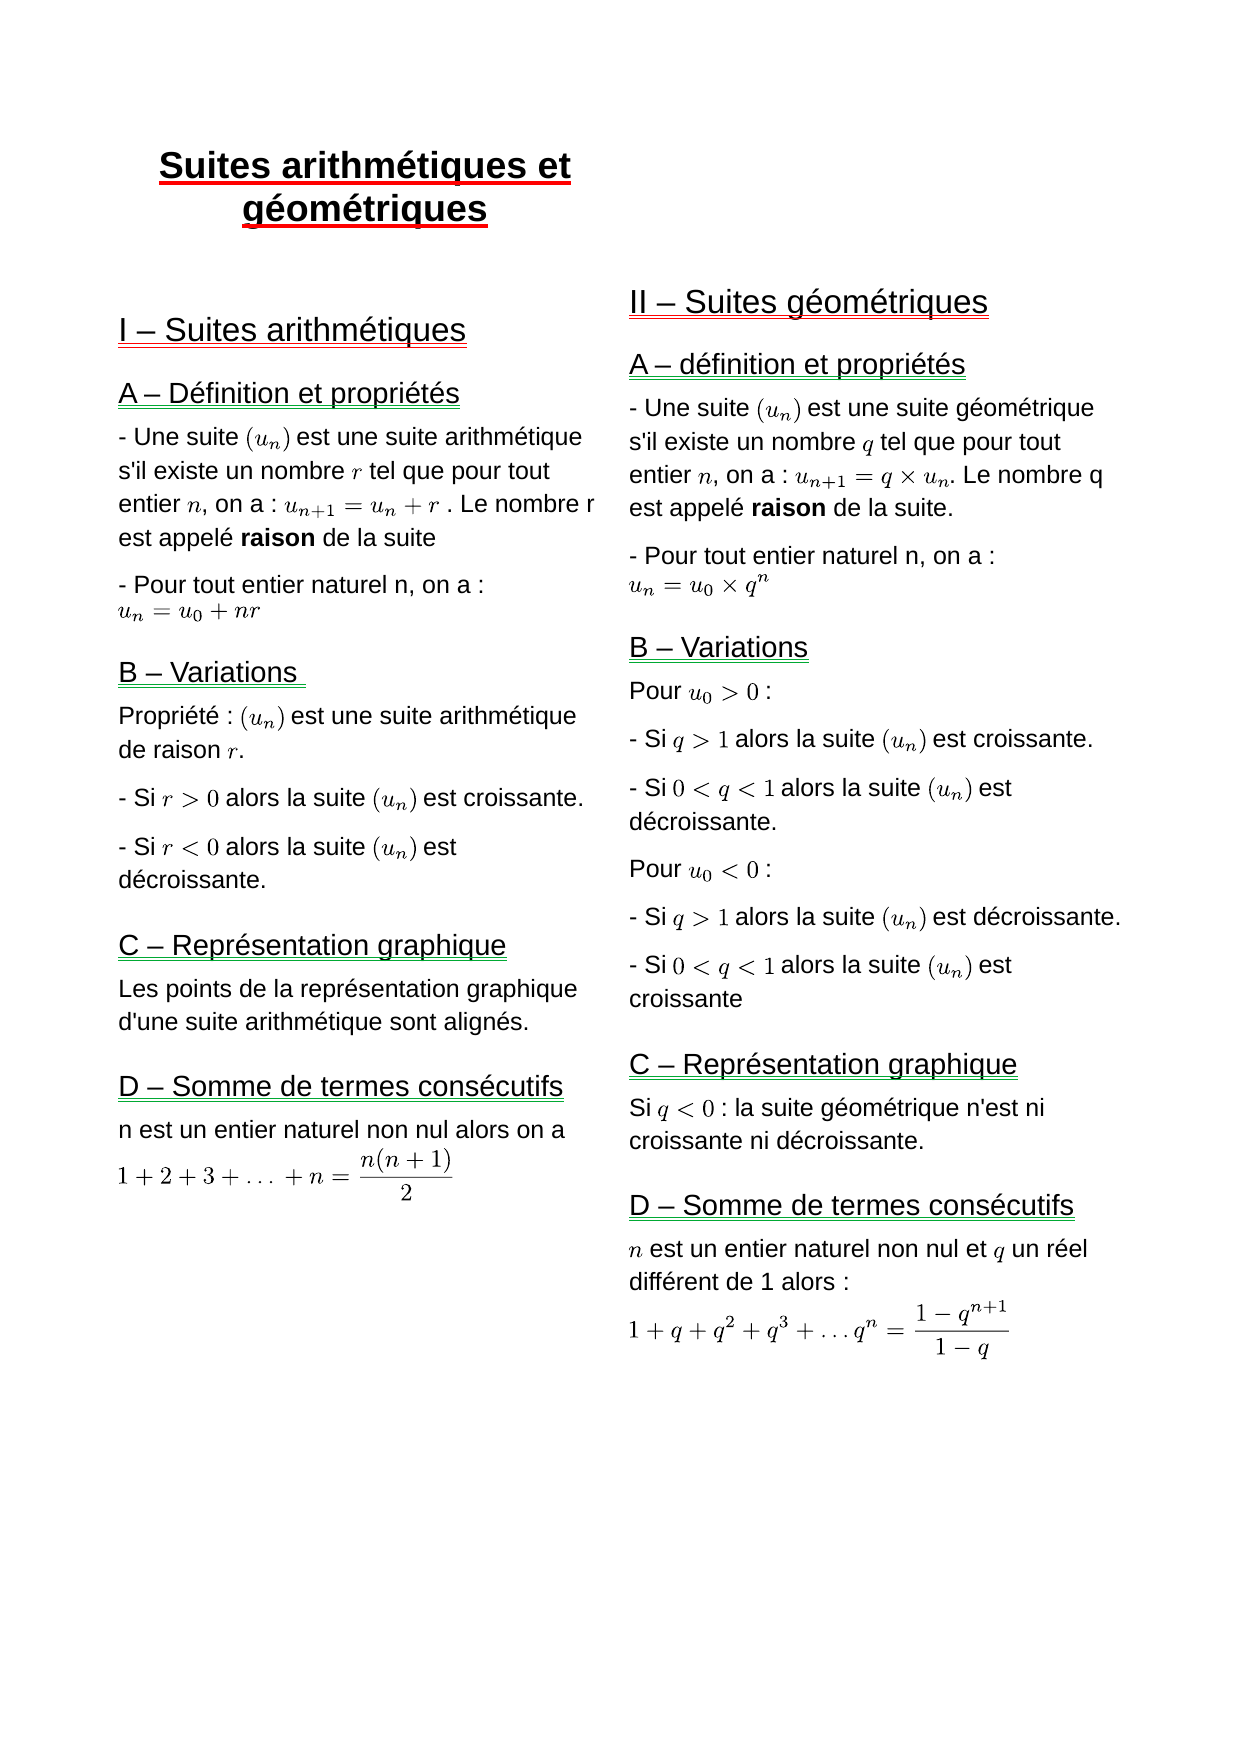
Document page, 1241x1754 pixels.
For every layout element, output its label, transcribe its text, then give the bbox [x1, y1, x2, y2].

text - Pour tout entier naturel n, on a : [629, 541, 1122, 597]
text Si : la suite géométrique n'est ni croissante ni décroissante. [629, 1093, 1122, 1154]
text - Si alors la suite est décroissante. [629, 772, 1122, 835]
text - Une suite est une suite arithmétique s'il existe un nombre tel que pour tout entier , on a : . Le nombre r est appelé raison de la suite [118, 422, 611, 551]
text Pour : [629, 854, 1122, 883]
subtitle B – Variations [629, 630, 1122, 664]
text n est un entier naturel non nul alors on a [118, 1115, 611, 1201]
subtitle II – Suites géométriques [629, 282, 1122, 320]
subtitle A – Définition et propriétés [118, 376, 611, 409]
subtitle I – Suites arithmétiques [118, 310, 611, 349]
text Pour : [629, 676, 1122, 705]
text - Si alors la suite est croissante [629, 950, 1122, 1013]
subtitle C – Représentation graphique [118, 928, 611, 961]
text Les points de la représentation graphique d'une suite arithmétique sont alignés. [118, 974, 611, 1036]
subtitle D – Somme de termes consécutifs [629, 1188, 1122, 1221]
subtitle C – Représentation graphique [629, 1047, 1122, 1080]
text - Une suite est une suite géométrique s'il existe un nombre tel que pour tout entier , on a : . Le nombre q est appelé raison de la suite. [629, 393, 1122, 522]
text - Si alors la suite est décroissante. [629, 902, 1122, 932]
text est un entier naturel non nul et un réel différent de 1 alors : [629, 1234, 1122, 1359]
text - Si alors la suite est croissante. [629, 724, 1122, 754]
subtitle D – Somme de termes consécutifs [118, 1069, 611, 1102]
subtitle A – définition et propriétés [629, 347, 1122, 381]
text - Si alors la suite est décroissante. [118, 831, 611, 894]
subtitle B – Variations [118, 655, 611, 689]
text Propriété : est une suite arithmétique de raison . [118, 701, 611, 764]
text - Si alors la suite est croissante. [118, 783, 611, 813]
text - Pour tout entier naturel n, on a : [118, 570, 611, 622]
subtitle Suites arithmétiques et géométriques [118, 143, 611, 229]
